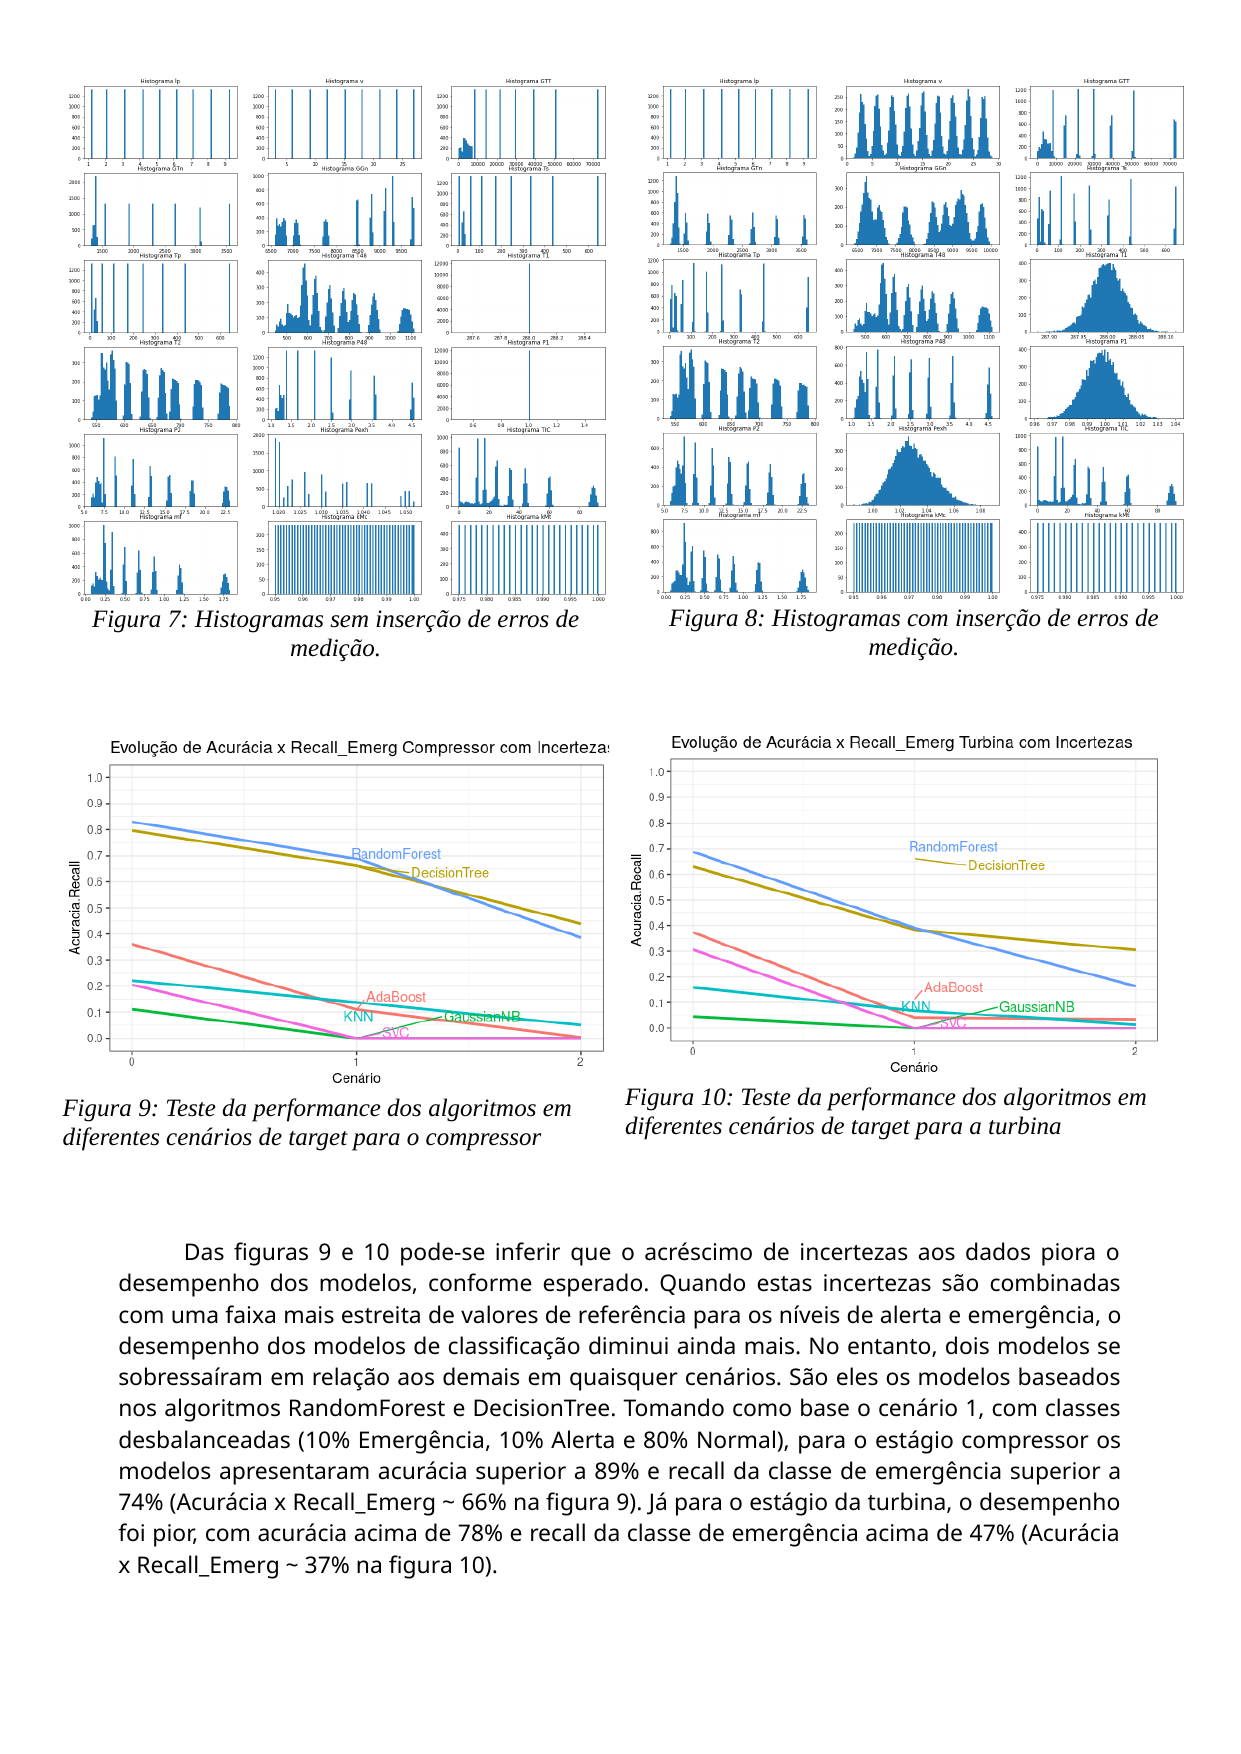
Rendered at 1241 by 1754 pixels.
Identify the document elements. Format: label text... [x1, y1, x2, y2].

text Figura 9: Teste da performance dos algoritmos em diferentes cenários de target para o compressor [62, 1093, 609, 1150]
picture [645, 76, 1185, 603]
picture [62, 735, 610, 1093]
text Figura 8: Histogramas com inserção de erros de medição. [645, 603, 1185, 661]
picture [65, 76, 608, 605]
text Figura 7: Histogramas sem inserção de erros de medição. [66, 605, 607, 662]
text Figura 10: Teste da performance dos algoritmos em diferentes cenários de target para a turbina [625, 1082, 1164, 1139]
picture [624, 729, 1164, 1082]
text Das figuras 9 e 10 pode-se inferir que o acréscimo de incertezas aos dados piora o desempenho dos modelos, conforme esperado. Quando estas incertezas são combinadas com uma faixa mais estreita de valores de referência para os níveis de alerta e emergência, o desempenho dos modelos de classificação diminui ainda mais. No entanto, dois modelos se sobressaíram em relação aos demais em quaisquer cenários. São eles os modelos baseados nos algoritmos RandomForest e DecisionTree. Tomando como base o cenário 1, com classes desbalanceadas (10% Emergência, 10% Alerta e 80% Normal), para o estágio compressor os modelos apresentaram acurácia superior a 89% e recall da classe de emergência superior a 74% (Acurácia x Recall_Emerg ~ 66% na figura 9). Já para o estágio da turbina, o desempenho foi pior, com acurácia acima de 78% e recall da classe de emergência acima de 47% (Acurácia x Recall_Emerg ~ 37% na figura 10). [118, 1236, 1122, 1580]
